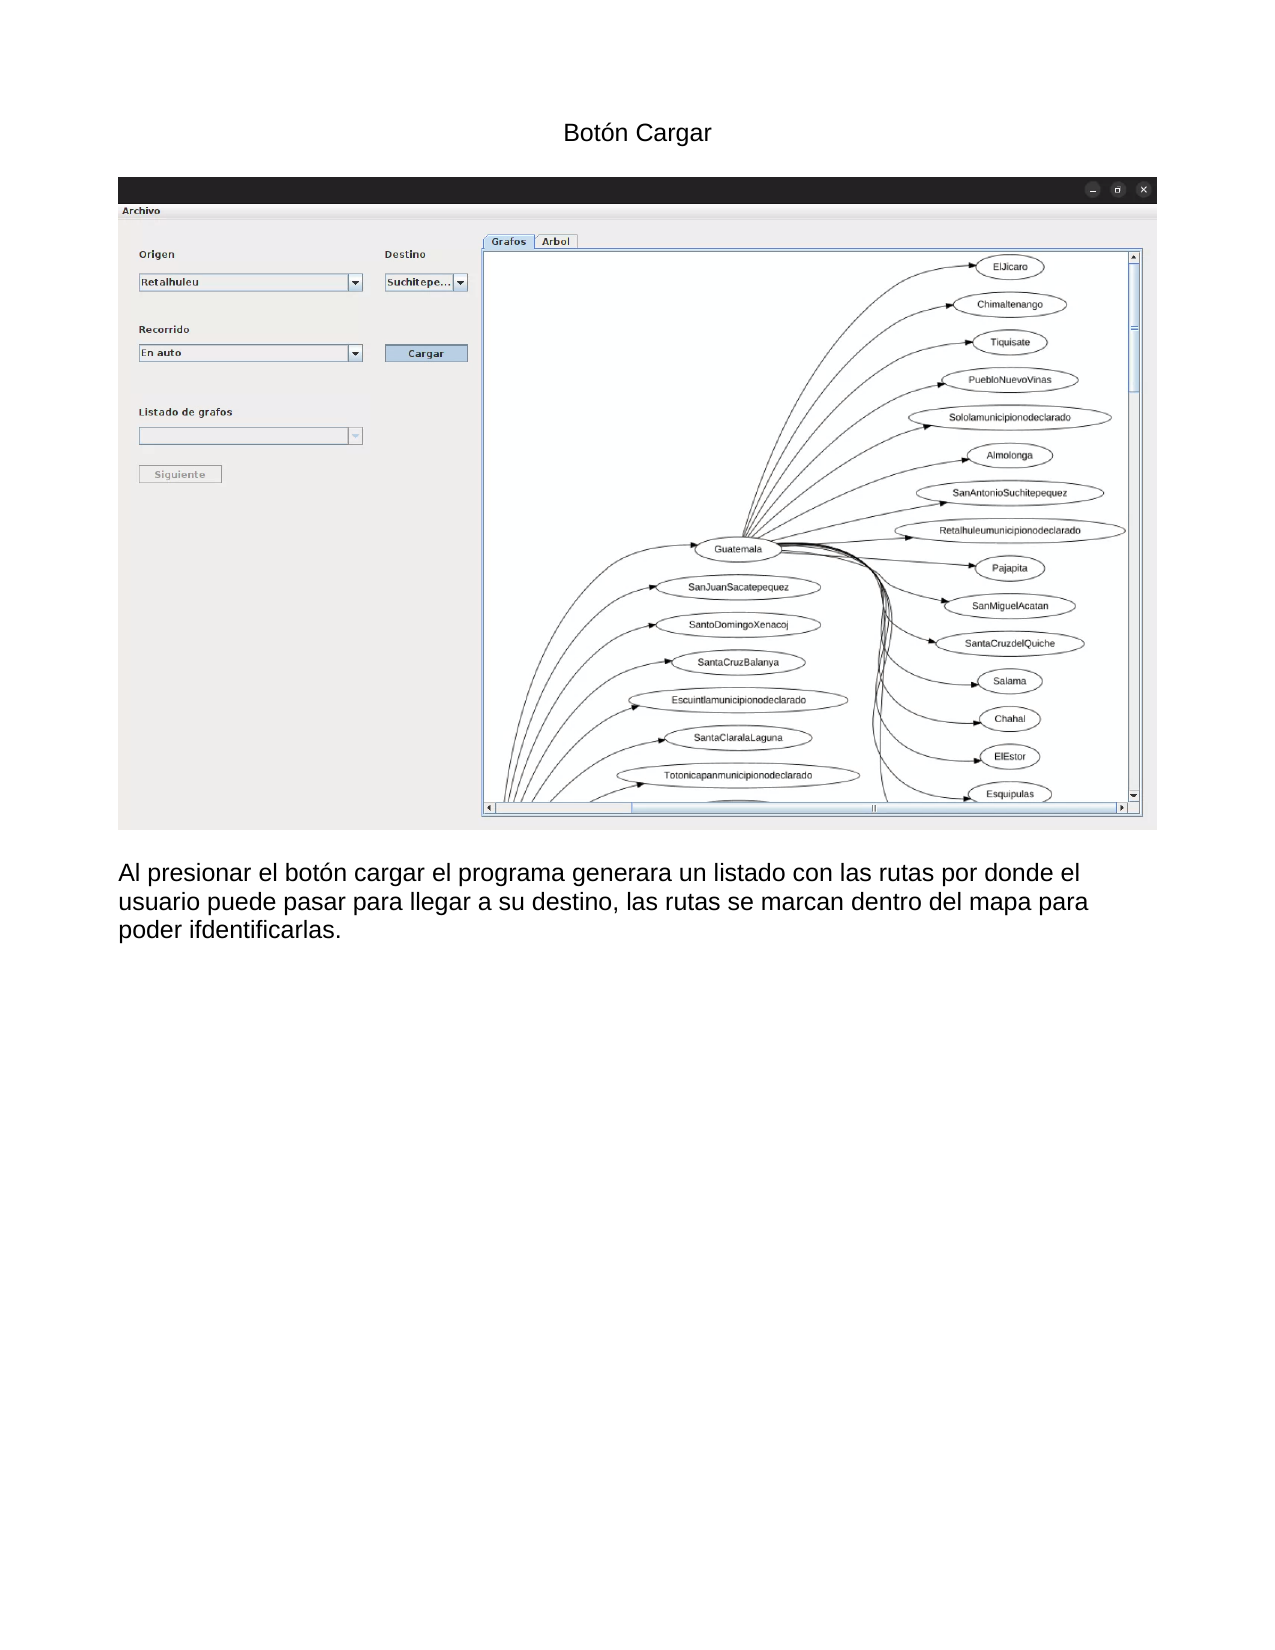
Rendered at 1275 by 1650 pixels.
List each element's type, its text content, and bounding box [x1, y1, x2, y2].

picture [118, 177, 1157, 830]
text Al presionar el botón cargar el programa generara un listado con las rutas por donde el usuario puede pasar para llegar a su destino, las rutas se marcan dentro del mapa para poder ifdentificarlas. [118, 858, 1157, 944]
text Botón Cargar [118, 118, 1157, 147]
